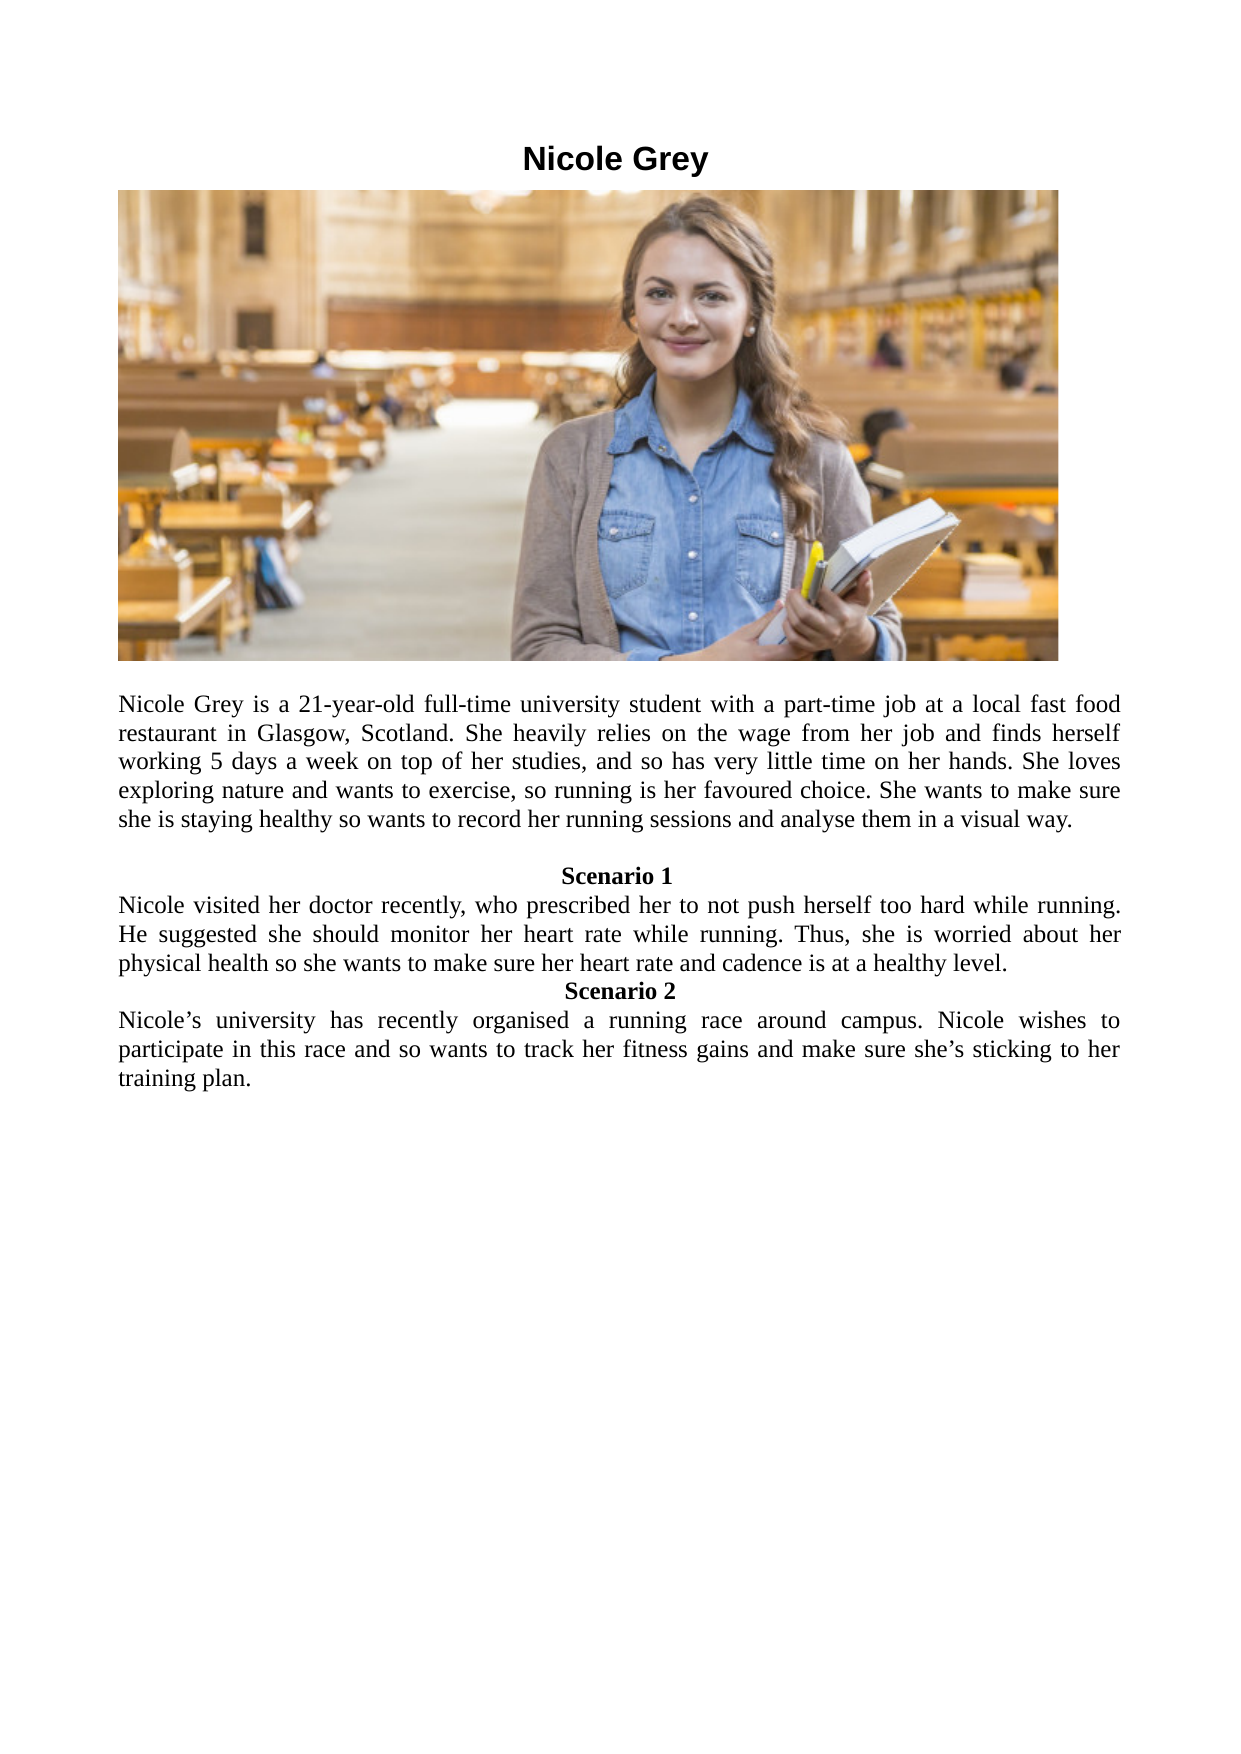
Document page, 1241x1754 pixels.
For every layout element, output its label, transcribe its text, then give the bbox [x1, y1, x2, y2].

picture [118, 190, 1059, 661]
text Scenario 2 [118, 976, 1122, 1005]
text Nicole visited her doctor recently, who prescribed her to not push herself too hard while running. He suggested she should monitor her heart rate while running. Thus, she is worried about her physical health so she wants to make sure her heart rate and cadence is at a healthy level. [118, 890, 1122, 976]
text Nicole’s university has recently organised a running race around campus. Nicole wishes to participate in this race and so wants to track her fitness gains and make sure she’s sticking to her training plan. [118, 1005, 1122, 1091]
subtitle Nicole Grey [118, 139, 1122, 178]
text Nicole Grey is a 21-year-old full-time university student with a part-time job at a local fast food restaurant in Glasgow, Scotland. She heavily relies on the wage from her job and finds herself working 5 days a week on top of her studies, and so has very little time on her hands. She loves exploring nature and wants to exercise, so running is her favoured choice. She wants to make sure she is staying healthy so wants to record her running sessions and analyse them in a visual way. [118, 689, 1122, 833]
text Scenario 1 [118, 861, 1122, 890]
